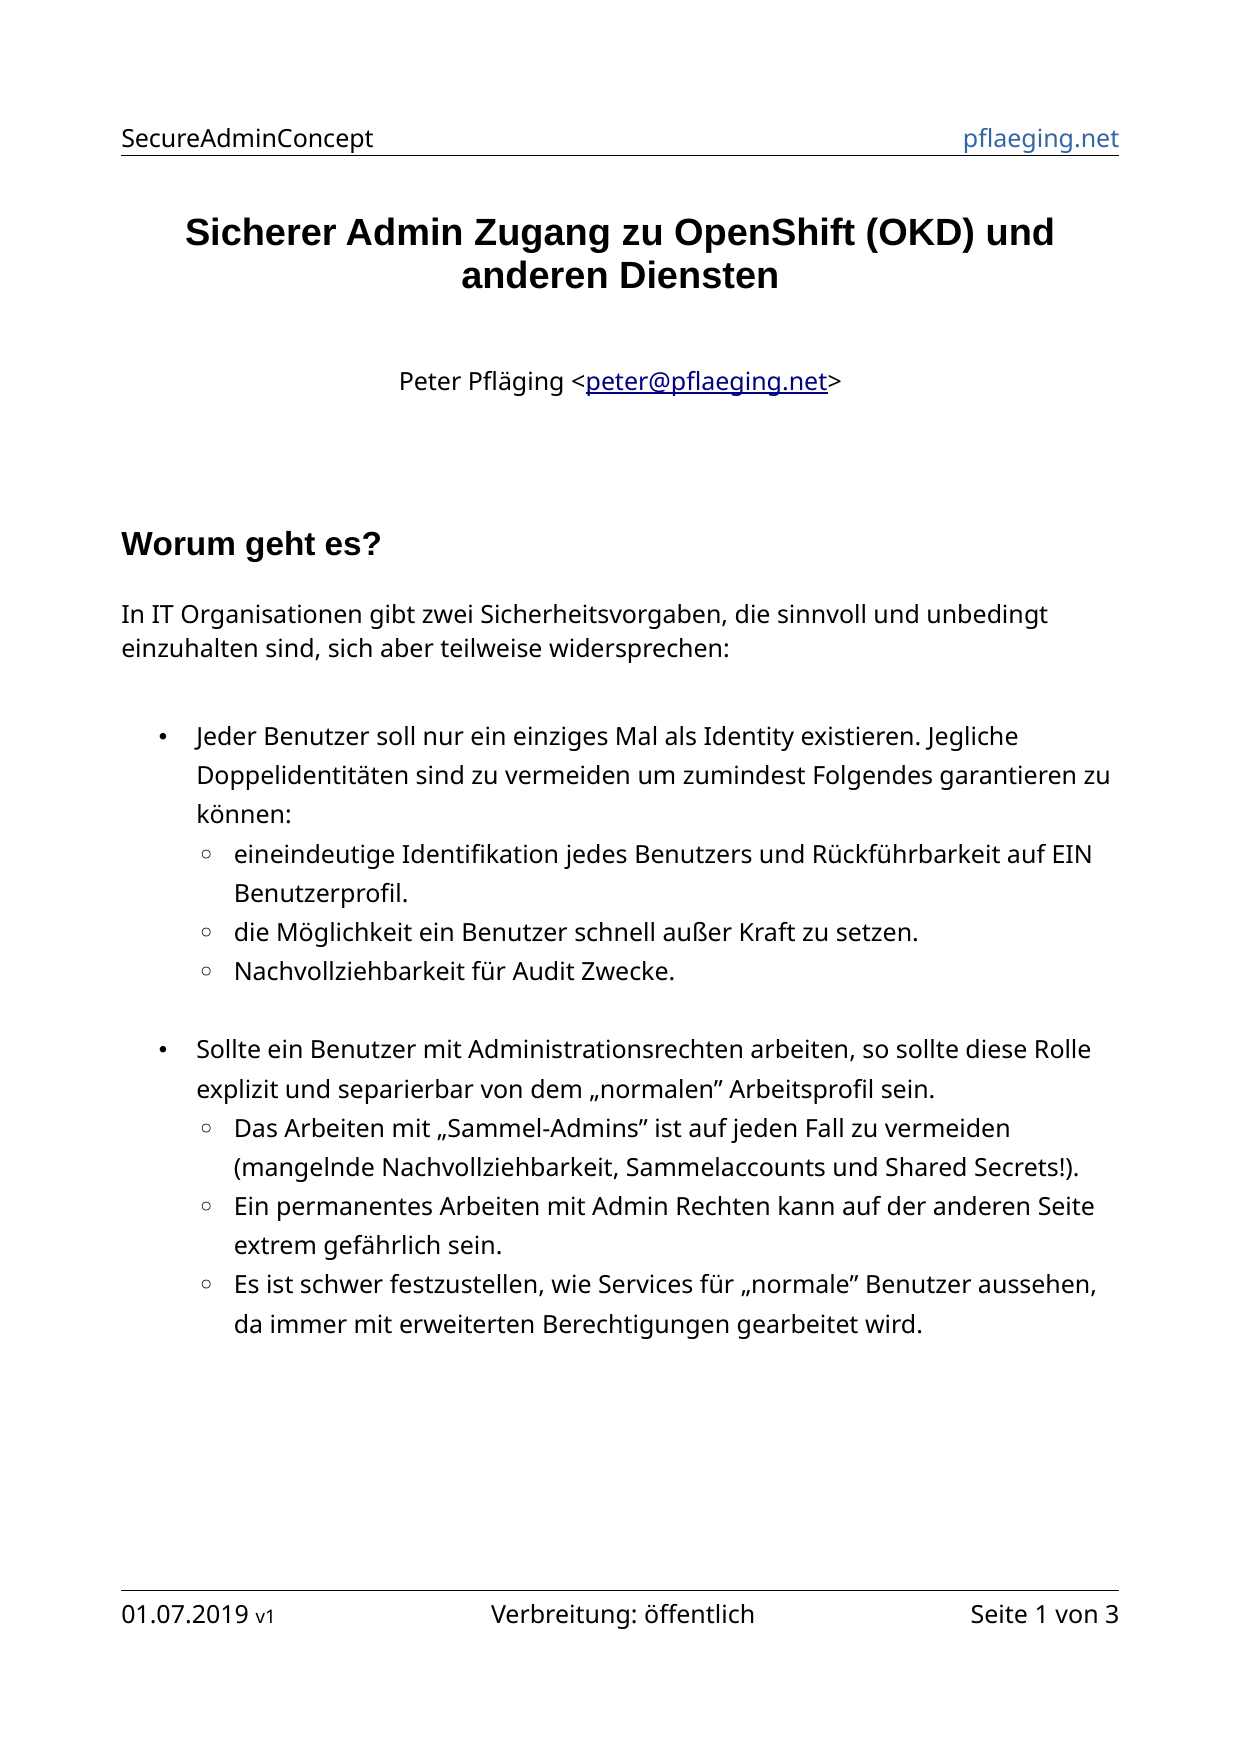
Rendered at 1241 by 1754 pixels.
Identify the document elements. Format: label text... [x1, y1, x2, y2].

text Peter Pfläging <peter@pflaeging.net> [121, 363, 1119, 397]
text In IT Organisationen gibt zwei Sicherheitsvorgaben, die sinnvoll und unbedingt einzuhalten sind, sich aber teilweise widersprechen: [121, 597, 1119, 665]
list Ein permanentes Arbeiten mit Admin Rechten kann auf der anderen Seite extrem gefährlich sein. [196, 1189, 1119, 1262]
list eineindeutige Identifikation jedes Benutzers und Rückführbarkeit auf EIN Benutzerprofil. [196, 836, 1119, 909]
subtitle Sicherer Admin Zugang zu OpenShift (OKD) und anderen Diensten [121, 210, 1119, 297]
list Das Arbeiten mit „Sammel-Admins” ist auf jeden Fall zu vermeiden (mangelnde Nachvollziehbarkeit, Sammelaccounts und Shared Secrets!). [196, 1111, 1119, 1184]
list Nachvollziehbarkeit für Audit Zwecke. [196, 954, 1119, 988]
subtitle Worum geht es? [121, 524, 1119, 563]
list die Möglichkeit ein Benutzer schnell außer Kraft zu setzen. [196, 915, 1119, 949]
list Sollte ein Benutzer mit Administrationsrechten arbeiten, so sollte diese Rolle explizit und separierbar von dem „normalen” Arbeitsprofil sein. [158, 1032, 1119, 1105]
list Jeder Benutzer soll nur ein einziges Mal als Identity existieren. Jegliche Doppelidentitäten sind zu vermeiden um zumindest Folgendes garantieren zu können: [158, 719, 1119, 831]
list Es ist schwer festzustellen, wie Services für „normale” Benutzer aussehen, da immer mit erweiterten Berechtigungen gearbeitet wird. [196, 1267, 1119, 1340]
